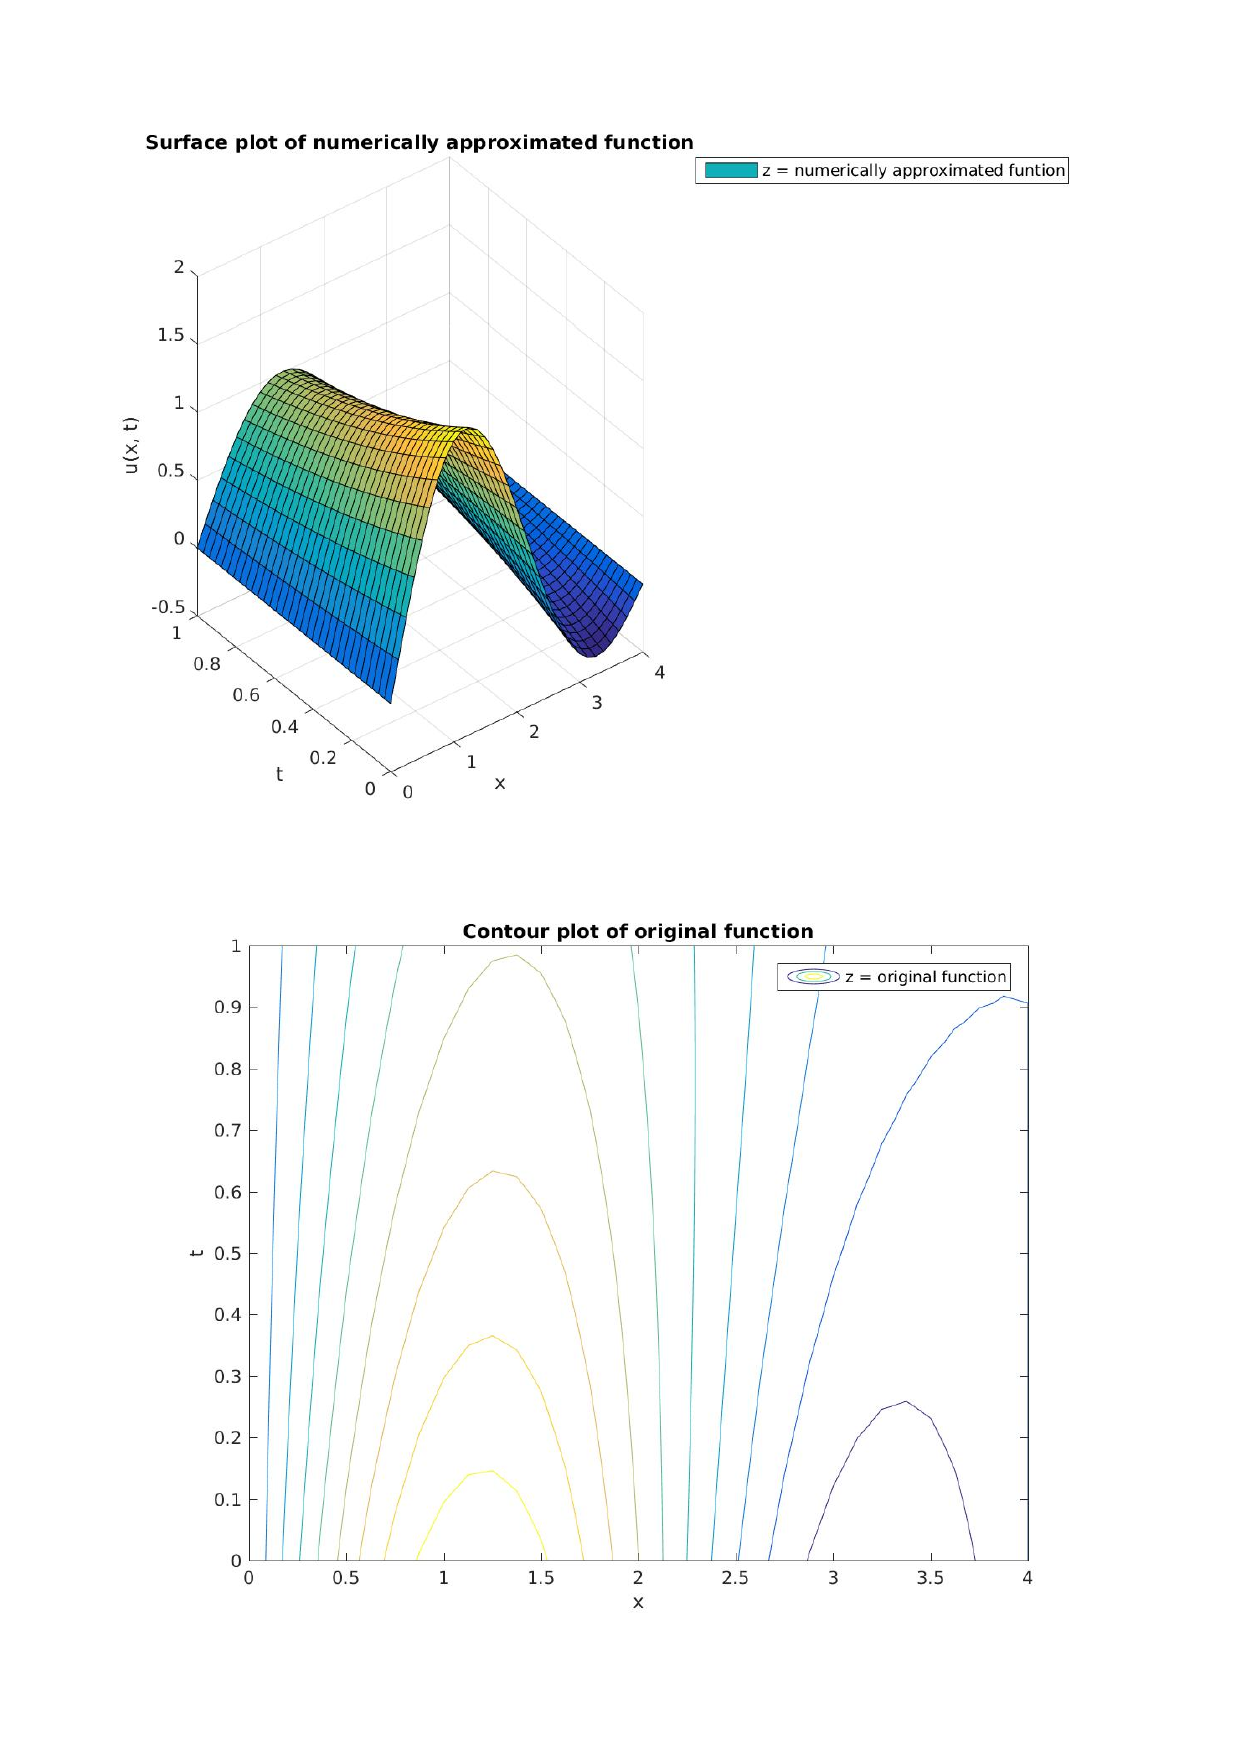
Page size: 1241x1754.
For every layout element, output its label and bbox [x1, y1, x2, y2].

picture [118, 100, 1123, 854]
picture [118, 889, 1123, 1643]
